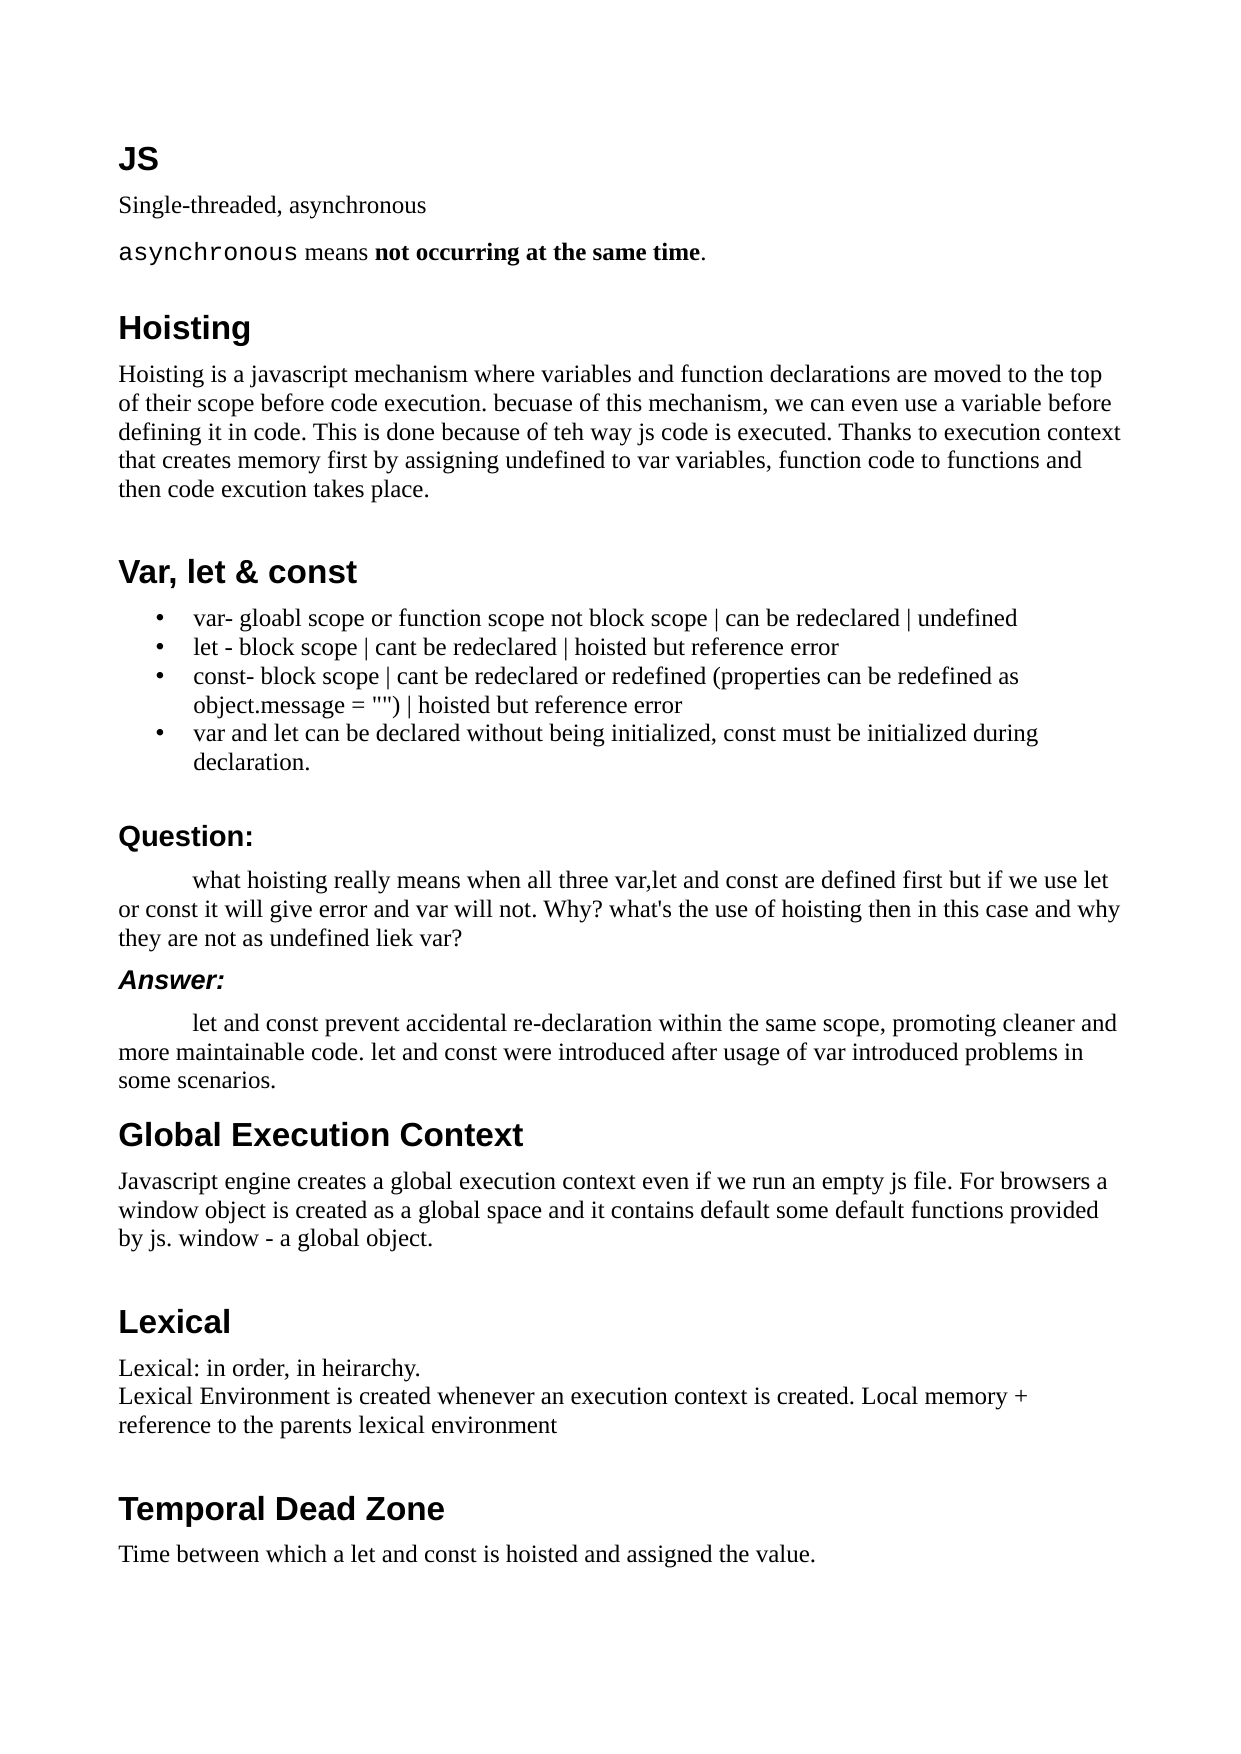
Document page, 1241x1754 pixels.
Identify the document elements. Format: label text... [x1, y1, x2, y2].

text Javascript engine creates a global execution context even if we run an empty js file. For browsers a window object is created as a global space and it contains default some default functions provided by js. window - a global object. [118, 1166, 1122, 1252]
text Lexical Environment is created whenever an execution context is created. Local memory + reference to the parents lexical environment [118, 1381, 1122, 1439]
text let and const prevent accidental re-declaration within the same scope, promoting cleaner and more maintainable code. let and const were introduced after usage of var introduced problems in some scenarios. [118, 1008, 1122, 1094]
text Single-threaded, asynchronous [118, 190, 1122, 219]
subtitle Global Execution Context [118, 1115, 1122, 1153]
subtitle Lexical [118, 1302, 1122, 1340]
subtitle Hoisting [118, 308, 1122, 347]
text asynchronous means not occurring at the same time. [118, 237, 1122, 268]
subtitle Var, let & const [118, 553, 1122, 591]
text Lexical: in order, in heirarchy. [118, 1353, 1122, 1381]
text Time between which a let and const is hoisted and assigned the value. [118, 1539, 1122, 1568]
list let - block scope | cant be redeclared | hoisted but reference error [156, 632, 1122, 661]
list const- block scope | cant be redeclared or redefined (properties can be redefined as object.message = "") | hoisted but reference error [156, 661, 1122, 718]
list var and let can be declared without being initialized, const must be initialized during declaration. [156, 718, 1122, 776]
subtitle Temporal Dead Zone [118, 1488, 1122, 1527]
list var- gloabl scope or function scope not block scope | can be redeclared | undefined [156, 603, 1122, 632]
subtitle Question: [118, 819, 1122, 853]
subtitle JS [118, 139, 1122, 177]
subtitle Answer: [118, 964, 1122, 995]
text what hoisting really means when all three var,let and const are defined first but if we use let or const it will give error and var will not. Why? what's the use of hoisting then in this case and why they are not as undefined liek var? [118, 865, 1122, 952]
text Hoisting is a javascript mechanism where variables and function declarations are moved to the top of their scope before code execution. becuase of this mechanism, we can even use a variable before defining it in code. This is done because of teh way js code is executed. Thanks to execution context that creates memory first by assigning undefined to var variables, function code to functions and then code excution takes place. [118, 359, 1122, 503]
